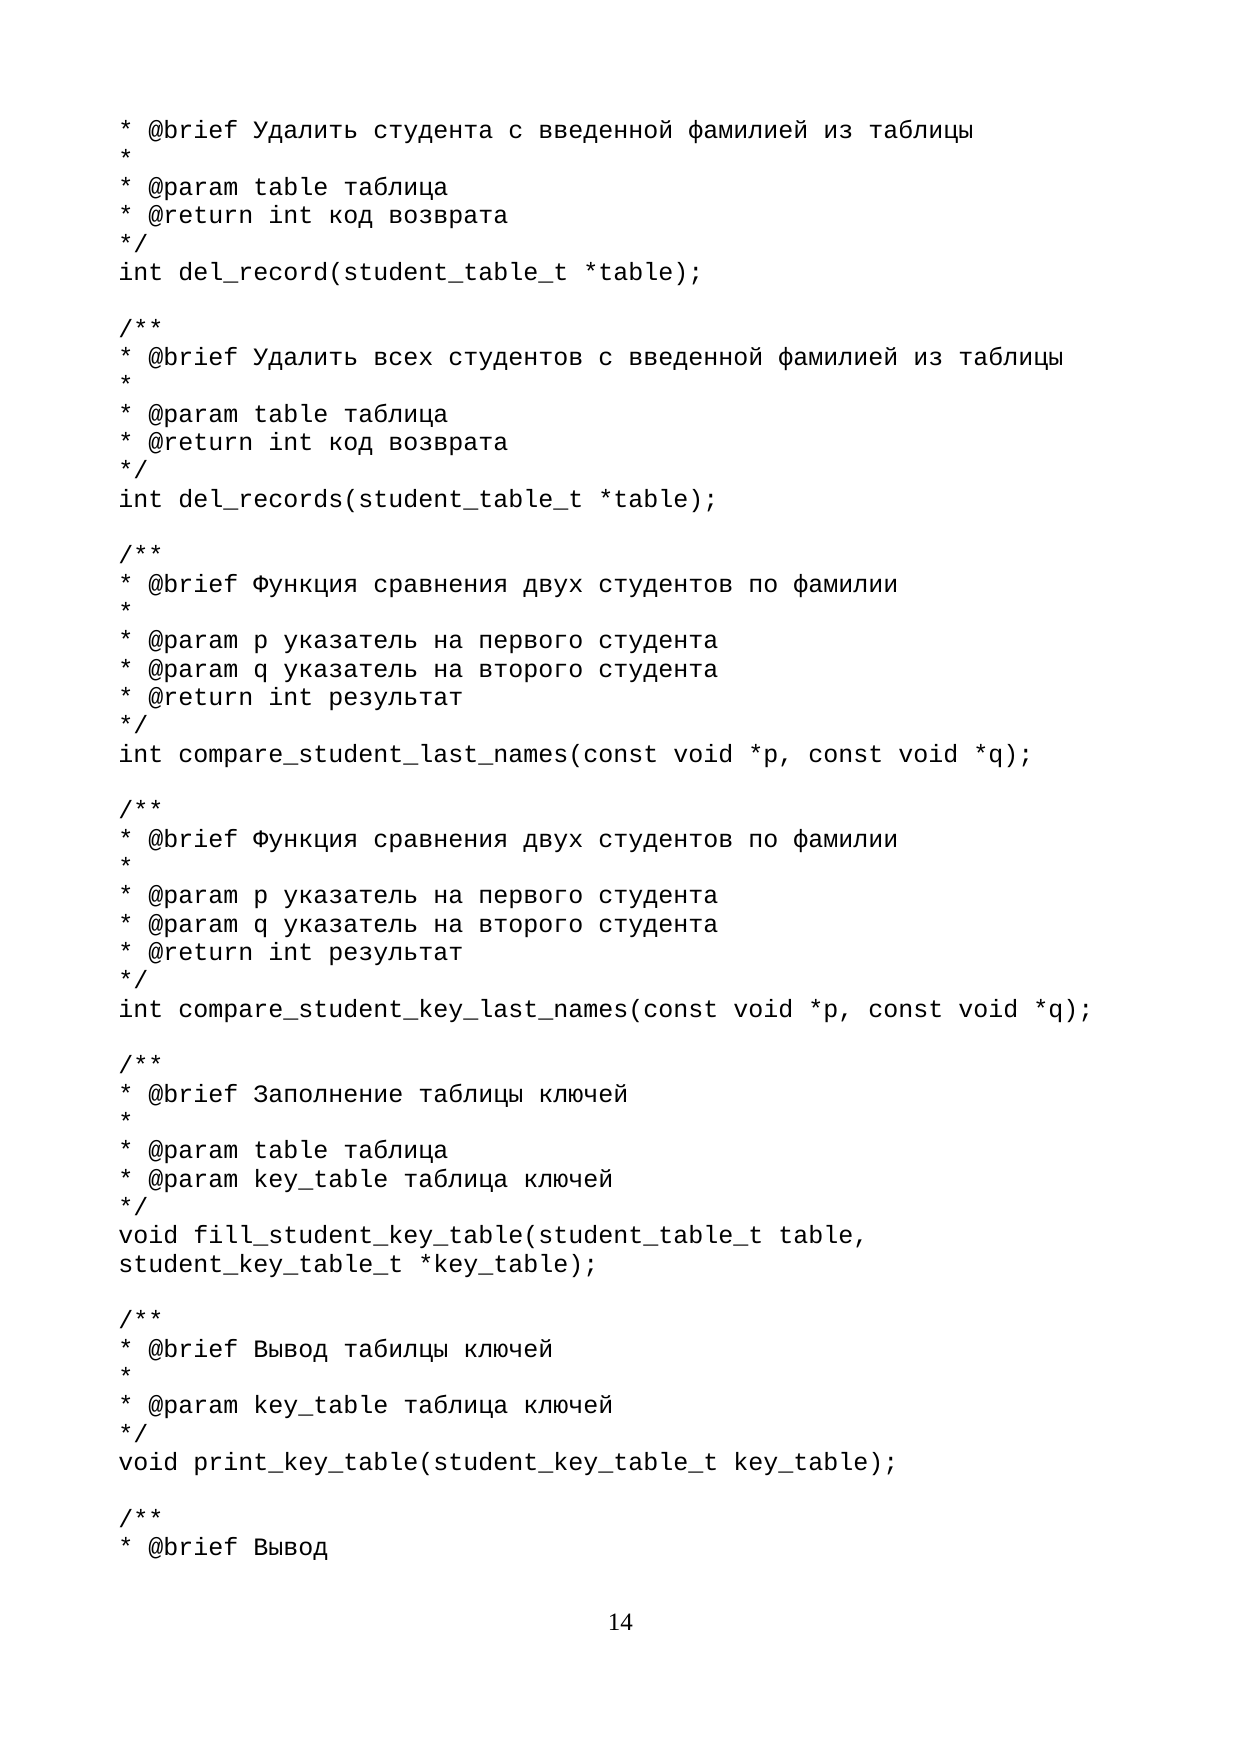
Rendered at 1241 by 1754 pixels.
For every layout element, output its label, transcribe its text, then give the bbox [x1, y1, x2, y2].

text * @brief Вывод табилцы ключей [118, 1336, 1122, 1365]
text */ [118, 1195, 1122, 1223]
text * @return int код возврата [118, 203, 1122, 231]
text * @brief Вывод [118, 1535, 1122, 1563]
text */ [118, 458, 1122, 486]
text * @param p указатель на первого студента [118, 628, 1122, 656]
text * [118, 1110, 1122, 1138]
text * @param key_table таблица ключей [118, 1393, 1122, 1421]
text * [118, 146, 1122, 175]
text * @param q указатель на второго студента [118, 911, 1122, 940]
text * [118, 855, 1122, 883]
text */ [118, 1421, 1122, 1450]
text * @brief Заполнение таблицы ключей [118, 1081, 1122, 1110]
text * @brief Удалить всех студентов с введенной фамилией из таблицы [118, 345, 1122, 373]
text * @return int код возврата [118, 430, 1122, 458]
text * [118, 600, 1122, 628]
text * @param key_table таблица ключей [118, 1166, 1122, 1195]
text * @param q указатель на второго студента [118, 656, 1122, 685]
text int compare_student_last_names(const void *p, const void *q); [118, 741, 1122, 770]
text int del_record(student_table_t *table); [118, 260, 1122, 288]
text * @return int результат [118, 940, 1122, 968]
text * @param p указатель на первого студента [118, 883, 1122, 911]
text */ [118, 713, 1122, 741]
text /** [118, 1308, 1122, 1336]
text * [118, 1365, 1122, 1393]
text * @param table таблица [118, 175, 1122, 203]
text /** [118, 316, 1122, 345]
text void fill_student_key_table(student_table_t table, student_key_table_t *key_table); [118, 1223, 1122, 1280]
text int del_records(student_table_t *table); [118, 486, 1122, 515]
text /** [118, 798, 1122, 826]
text * @param table таблица [118, 1138, 1122, 1166]
text /** [118, 543, 1122, 571]
text * @return int результат [118, 685, 1122, 713]
text int compare_student_key_last_names(const void *p, const void *q); [118, 996, 1122, 1025]
text /** [118, 1053, 1122, 1081]
text * @brief Функция сравнения двух студентов по фамилии [118, 571, 1122, 600]
text */ [118, 968, 1122, 996]
text * @brief Удалить студента с введенной фамилией из таблицы [118, 118, 1122, 146]
text /** [118, 1506, 1122, 1535]
text * @brief Функция сравнения двух студентов по фамилии [118, 826, 1122, 855]
text void print_key_table(student_key_table_t key_table); [118, 1450, 1122, 1478]
text * [118, 373, 1122, 401]
text */ [118, 231, 1122, 260]
text * @param table таблица [118, 401, 1122, 430]
